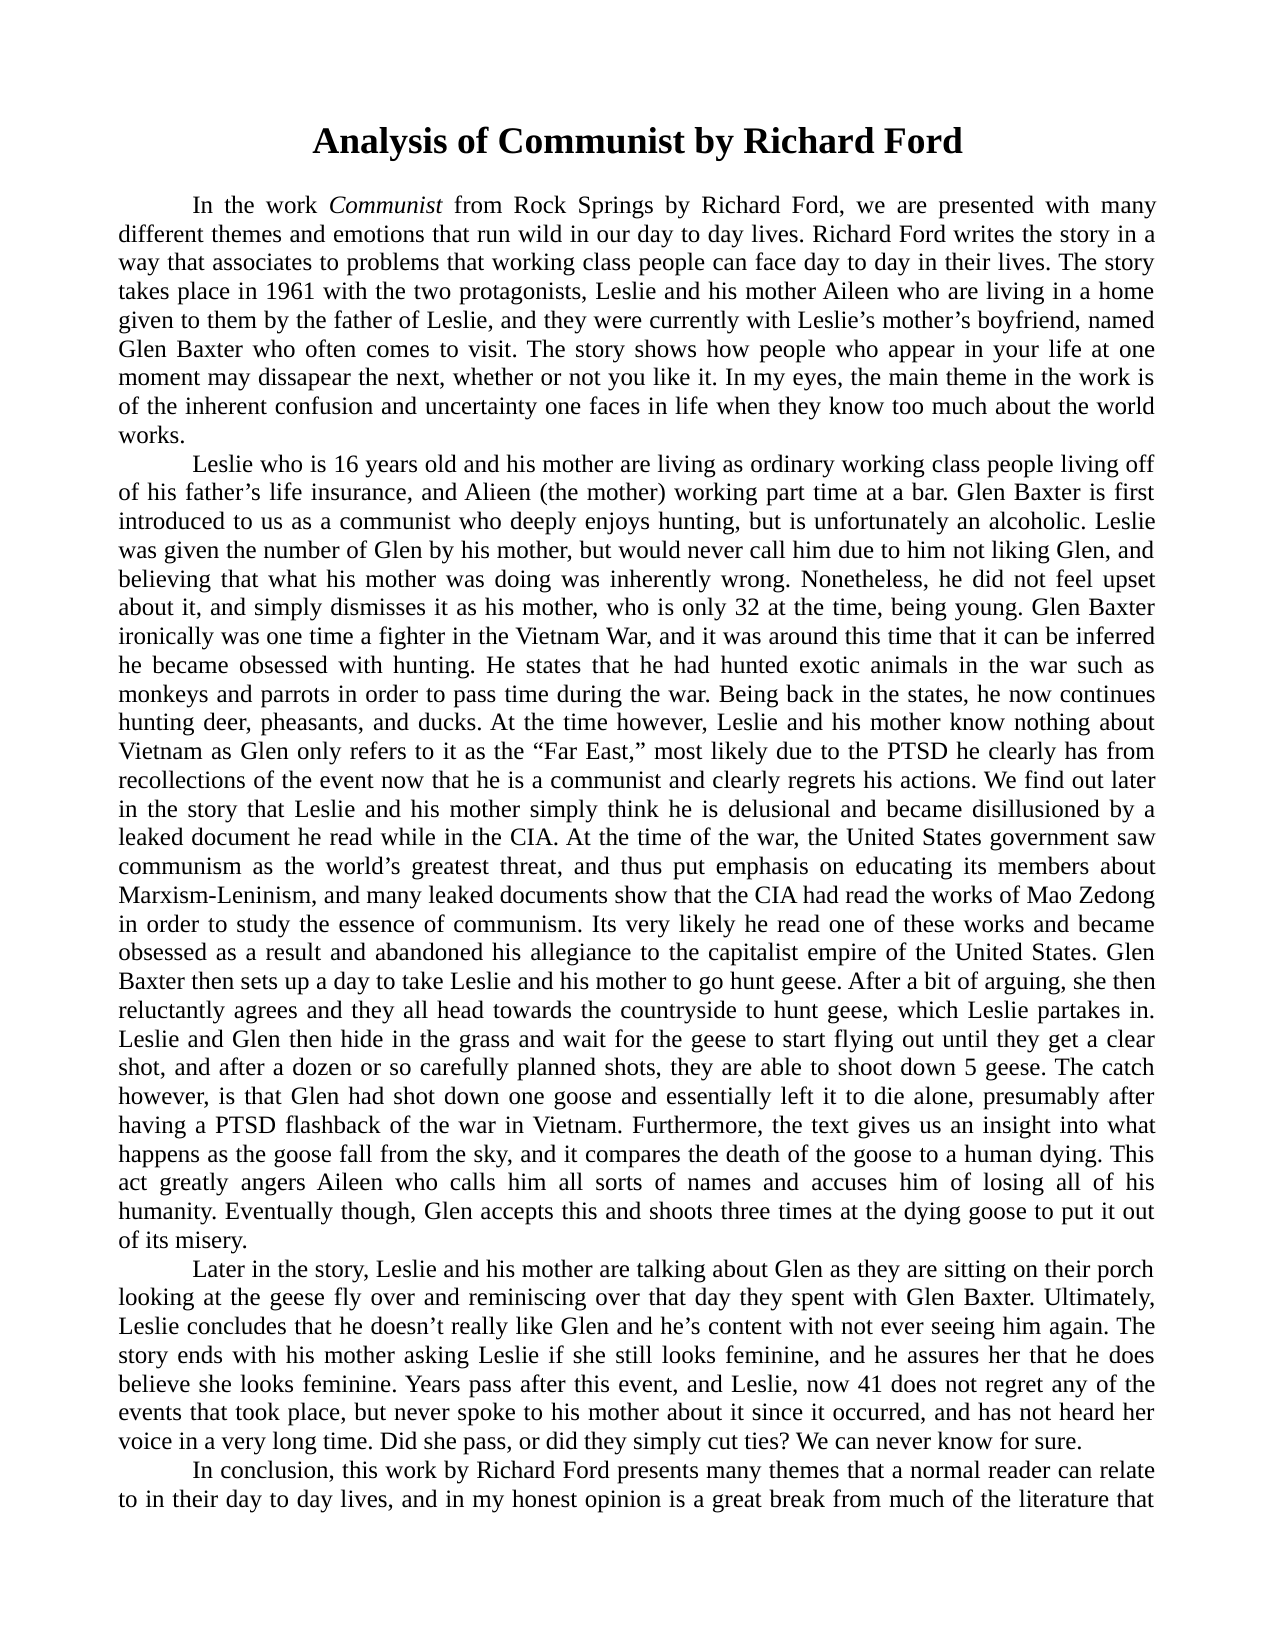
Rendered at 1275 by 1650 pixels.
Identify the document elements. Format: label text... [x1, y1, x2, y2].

text Leslie who is 16 years old and his mother are living as ordinary working class people living off of his father’s life insurance, and Alieen (the mother) working part time at a bar. Glen Baxter is first introduced to us as a communist who deeply enjoys hunting, but is unfortunately an alcoholic. Leslie was given the number of Glen by his mother, but would never call him due to him not liking Glen, and believing that what his mother was doing was inherently wrong. Nonetheless, he did not feel upset about it, and simply dismisses it as his mother, who is only 32 at the time, being young. Glen Baxter ironically was one time a fighter in the Vietnam War, and it was around this time that it can be inferred he became obsessed with hunting. He states that he had hunted exotic animals in the war such as monkeys and parrots in order to pass time during the war. Being back in the states, he now continues hunting deer, pheasants, and ducks. At the time however, Leslie and his mother know nothing about Vietnam as Glen only refers to it as the “Far East,” most likely due to the PTSD he clearly has from recollections of the event now that he is a communist and clearly regrets his actions. We find out later in the story that Leslie and his mother simply think he is delusional and became disillusioned by a leaked document he read while in the CIA. At the time of the war, the United States government saw communism as the world’s greatest threat, and thus put emphasis on educating its members about Marxism-Leninism, and many leaked documents show that the CIA had read the works of Mao Zedong in order to study the essence of communism. Its very likely he read one of these works and became obsessed as a result and abandoned his allegiance to the capitalist empire of the United States. Glen Baxter then sets up a day to take Leslie and his mother to go hunt geese. After a bit of arguing, she then reluctantly agrees and they all head towards the countryside to hunt geese, which Leslie partakes in. Leslie and Glen then hide in the grass and wait for the geese to start flying out until they get a clear shot, and after a dozen or so carefully planned shots, they are able to shoot down 5 geese. The catch however, is that Glen had shot down one goose and essentially left it to die alone, presumably after having a PTSD flashback of the war in Vietnam. Furthermore, the text gives us an insight into what happens as the goose fall from the sky, and it compares the death of the goose to a human dying. This act greatly angers Aileen who calls him all sorts of names and accuses him of losing all of his humanity. Eventually though, Glen accepts this and shoots three times at the dying goose to put it out of its misery. [118, 449, 1157, 1254]
text Analysis of Communist by Richard Ford [118, 118, 1157, 161]
text In the work Communist from Rock Springs by Richard Ford, we are presented with many different themes and emotions that run wild in our day to day lives. Richard Ford writes the story in a way that associates to problems that working class people can face day to day in their lives. The story takes place in 1961 with the two protagonists, Leslie and his mother Aileen who are living in a home given to them by the father of Leslie, and they were currently with Leslie’s mother’s boyfriend, named Glen Baxter who often comes to visit. The story shows how people who appear in your life at one moment may dissapear the next, whether or not you like it. In my eyes, the main theme in the work is of the inherent confusion and uncertainty one faces in life when they know too much about the world works. [118, 190, 1157, 449]
text Later in the story, Leslie and his mother are talking about Glen as they are sitting on their porch looking at the geese fly over and reminiscing over that day they spent with Glen Baxter. Ultimately, Leslie concludes that he doesn’t really like Glen and he’s content with not ever seeing him again. The story ends with his mother asking Leslie if she still looks feminine, and he assures her that he does believe she looks feminine. Years pass after this event, and Leslie, now 41 does not regret any of the events that took place, but never spoke to his mother about it since it occurred, and has not heard her voice in a very long time. Did she pass, or did they simply cut ties? We can never know for sure. [118, 1254, 1157, 1455]
text In conclusion, this work by Richard Ford presents many themes that a normal reader can relate to in their day to day lives, and in my honest opinion is a great break from much of the literature that [118, 1455, 1157, 1512]
